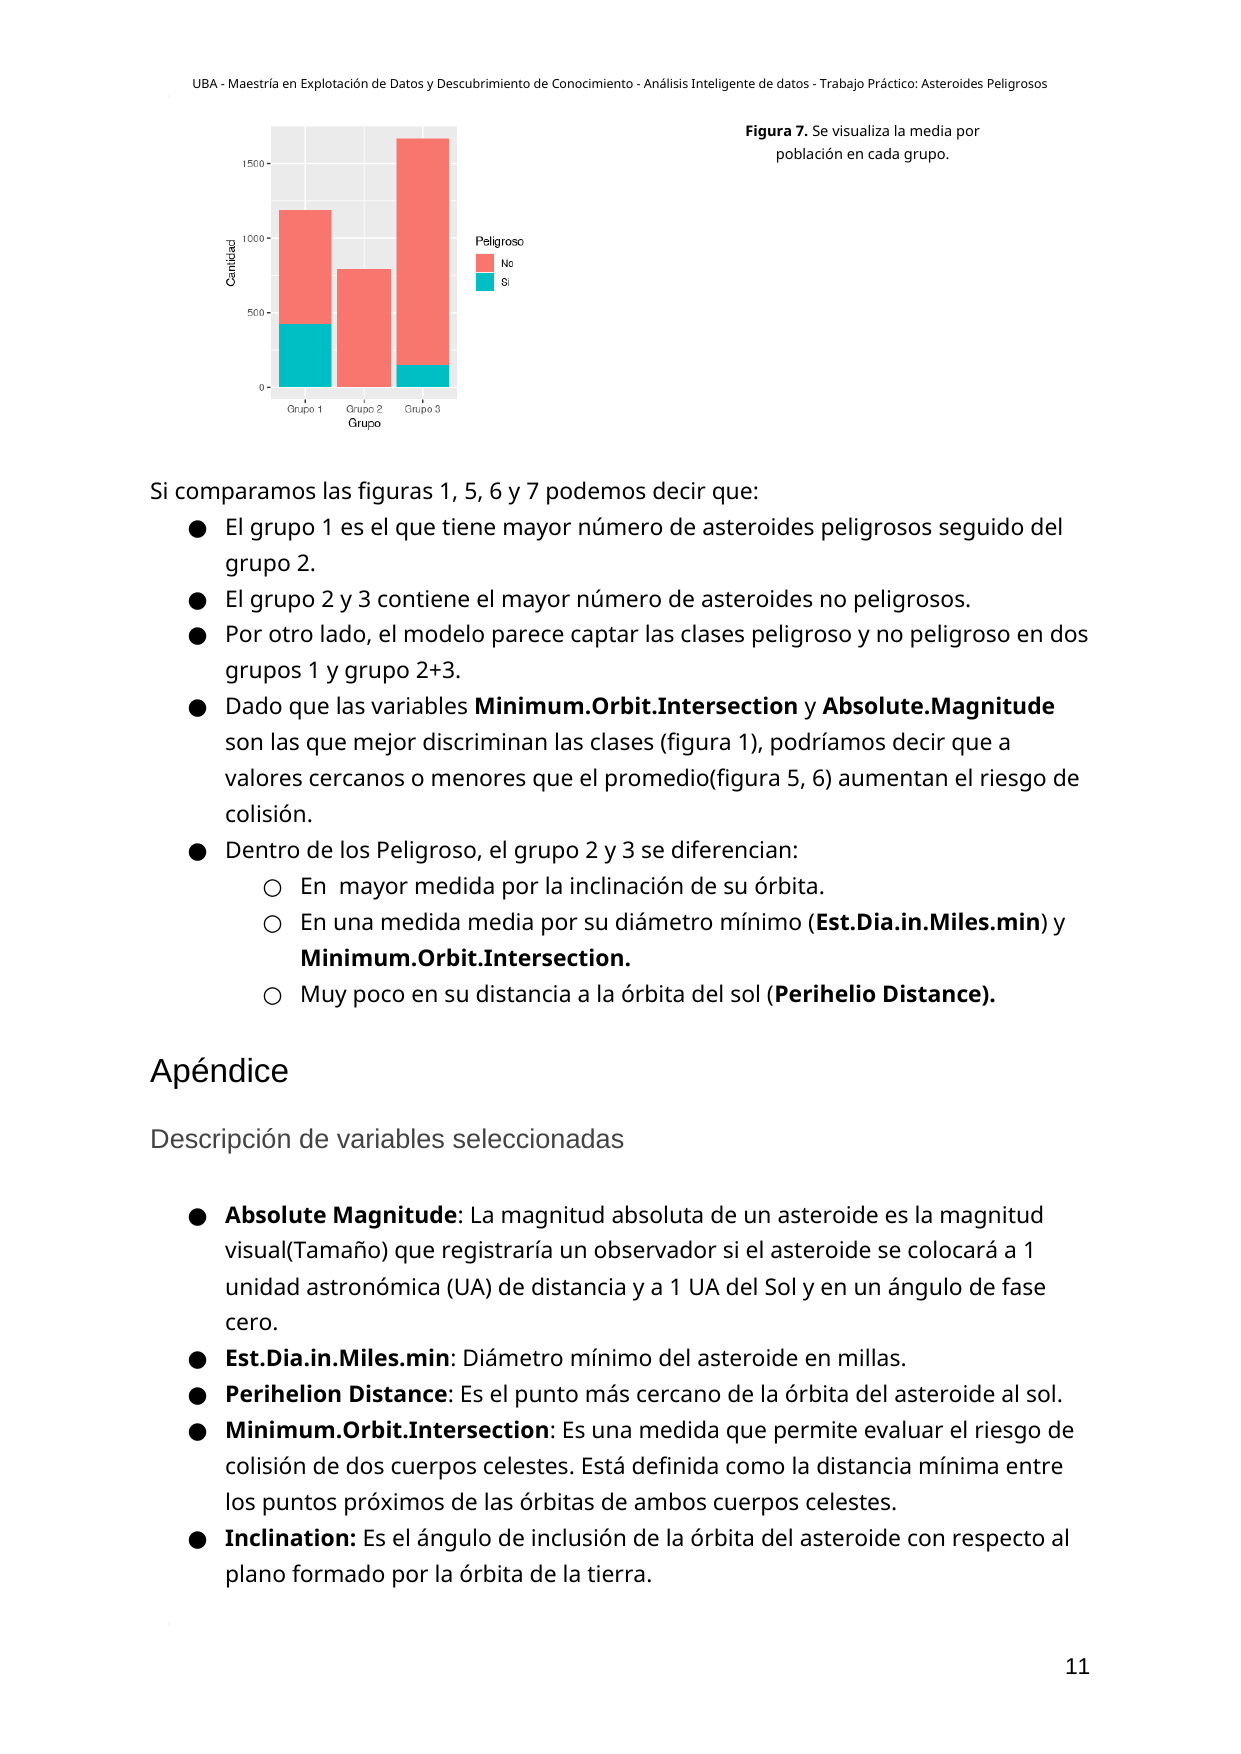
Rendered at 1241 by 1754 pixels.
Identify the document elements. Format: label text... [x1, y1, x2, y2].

list Muy poco en su distancia a la órbita del sol (Perihelio Distance). [262, 978, 1090, 1009]
list El grupo 2 y 3 contiene el mayor número de asteroides no peligrosos. [187, 582, 1090, 614]
list Est.Dia.in.Miles.min: Diámetro mínimo del asteroide en millas. [187, 1342, 1090, 1373]
picture [220, 121, 535, 436]
text Si comparamos las figuras 1, 5, 6 y 7 podemos decir que: [150, 475, 1090, 506]
list Absolute Magnitude: La magnitud absoluta de un asteroide es la magnitud visual(Tamaño) que registraría un observador si el asteroide se colocará a 1 unidad astronómica (UA) de distancia y a 1 UA del Sol y en un ángulo de fase cero. [187, 1198, 1090, 1338]
text Figura 7. Se visualiza la media por [635, 121, 1090, 141]
list Perihelion Distance: Es el punto más cercano de la órbita del asteroide al sol. [187, 1378, 1090, 1409]
list En una medida media por su diámetro mínimo (Est.Dia.in.Miles.min) y Minimum.Orbit.Intersection. [262, 906, 1090, 973]
list El grupo 1 es el que tiene mayor número de asteroides peligrosos seguido del grupo 2. [187, 511, 1090, 578]
list Minimum.Orbit.Intersection: Es una medida que permite evaluar el riesgo de colisión de dos cuerpos celestes. Está definida como la distancia mínima entre los puntos próximos de las órbitas de ambos cuerpos celestes. [187, 1414, 1090, 1517]
text población en cada grupo. [635, 144, 1090, 164]
list Dentro de los Peligroso, el grupo 2 y 3 se diferencian: [187, 834, 1090, 865]
list Inclination: Es el ángulo de inclusión de la órbita del asteroide con respecto al plano formado por la órbita de la tierra. [187, 1522, 1090, 1589]
list Dado que las variables Minimum.Orbit.Intersection y Absolute.Magnitude son las que mejor discriminan las clases (figura 1), podríamos decir que a valores cercanos o menores que el promedio(figura 5, 6) aumentan el riesgo de colisión. [187, 690, 1090, 829]
subtitle Descripción de variables seleccionadas [150, 1123, 1090, 1154]
list Por otro lado, el modelo parece captar las clases peligroso y no peligroso en dos grupos 1 y grupo 2+3. [187, 618, 1090, 686]
list En mayor medida por la inclinación de su órbita. [262, 870, 1090, 901]
subtitle Apéndice [150, 1051, 1090, 1090]
